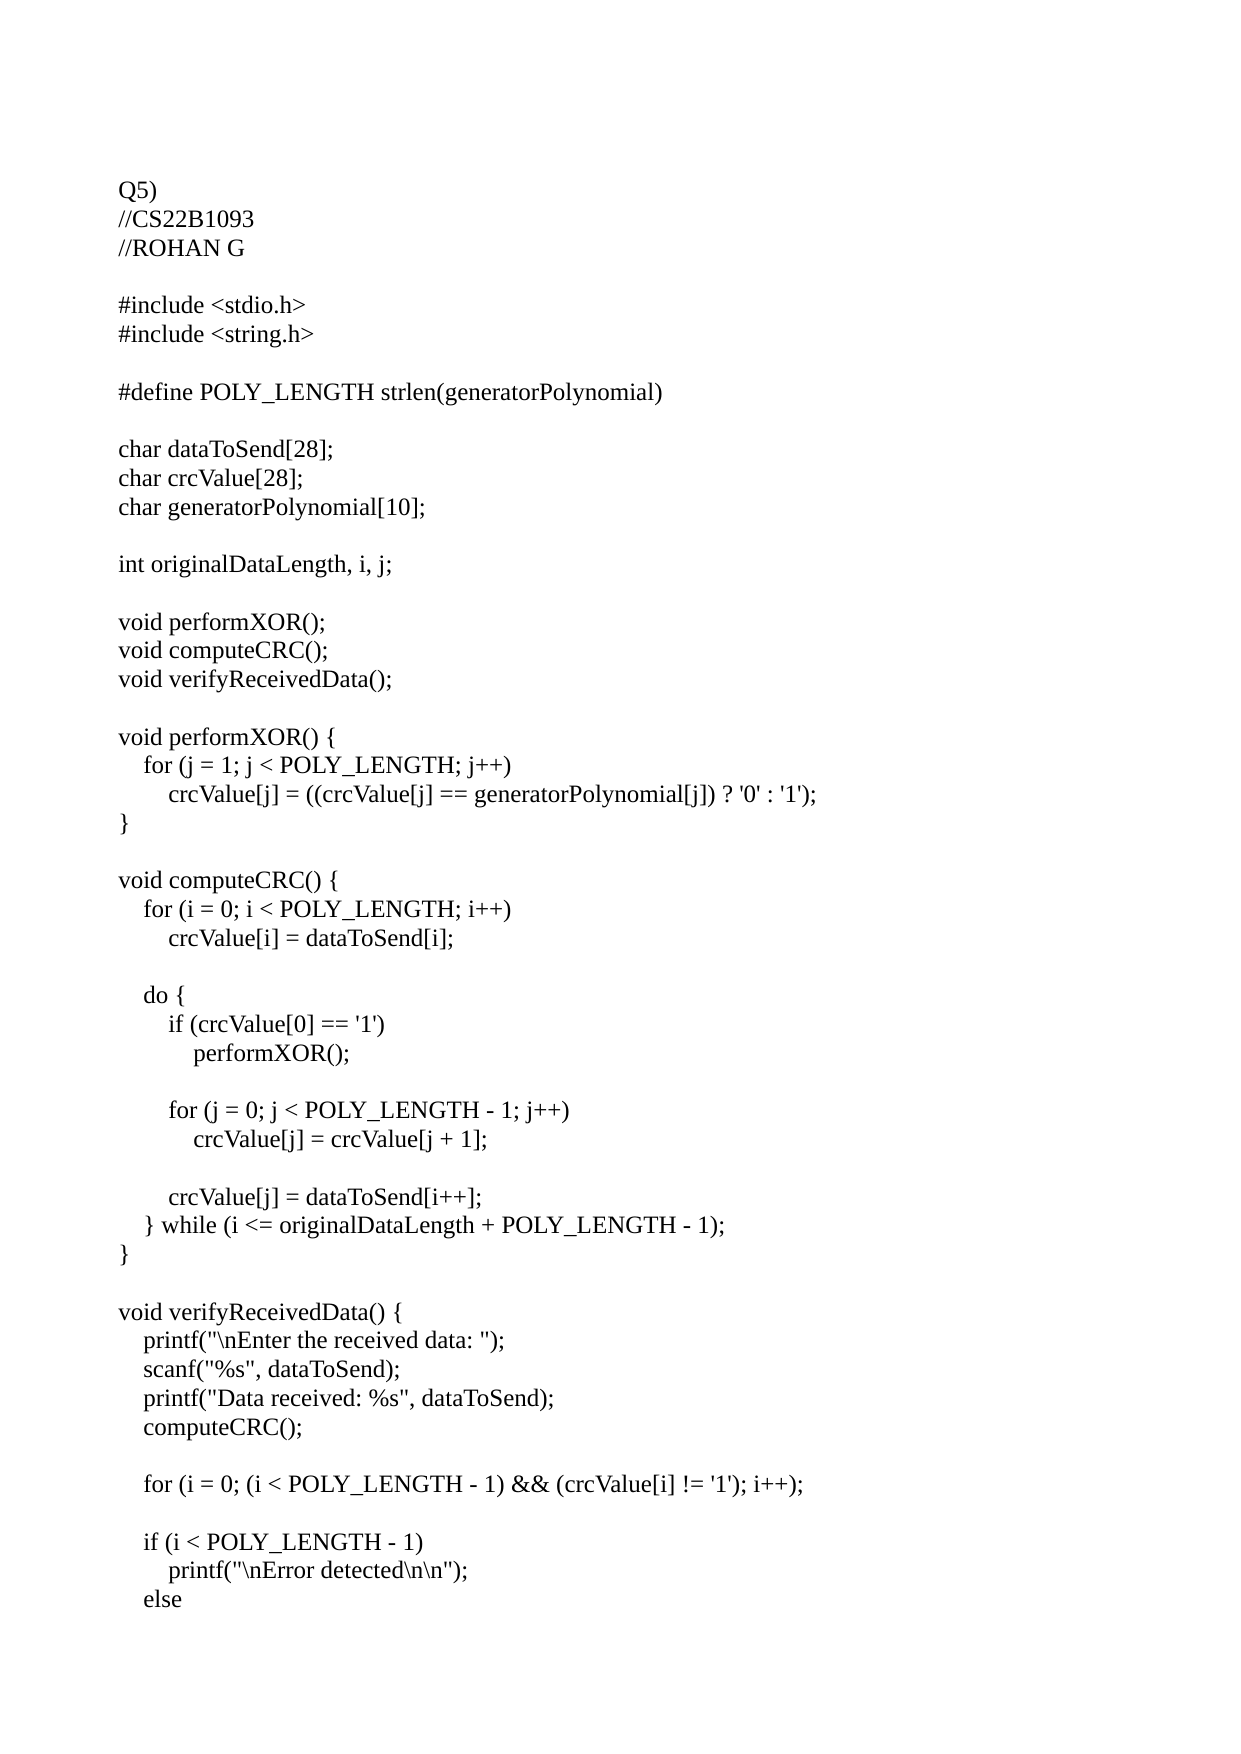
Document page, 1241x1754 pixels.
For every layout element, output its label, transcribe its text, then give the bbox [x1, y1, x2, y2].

text void computeCRC(); [118, 636, 1122, 664]
text #define POLY_LENGTH strlen(generatorPolynomial) [118, 377, 1122, 406]
text void computeCRC() { [118, 866, 1122, 894]
text for (j = 0; j < POLY_LENGTH - 1; j++) [118, 1096, 1122, 1124]
text do { [118, 981, 1122, 1009]
text crcValue[j] = crcValue[j + 1]; [118, 1124, 1122, 1153]
text else [118, 1584, 1122, 1613]
text void verifyReceivedData(); [118, 664, 1122, 693]
text int originalDataLength, i, j; [118, 549, 1122, 578]
text } while (i <= originalDataLength + POLY_LENGTH - 1); [118, 1211, 1122, 1239]
text char crcValue[28]; [118, 463, 1122, 492]
text #include <string.h> [118, 319, 1122, 348]
text [118, 118, 1122, 176]
text if (i < POLY_LENGTH - 1) [118, 1527, 1122, 1556]
text } [118, 808, 1122, 837]
text for (i = 0; (i < POLY_LENGTH - 1) && (crcValue[i] != '1'); i++); [118, 1469, 1122, 1498]
text performXOR(); [118, 1038, 1122, 1067]
text printf("\nEnter the received data: "); [118, 1326, 1122, 1354]
text scanf("%s", dataToSend); [118, 1354, 1122, 1383]
text char generatorPolynomial[10]; [118, 492, 1122, 521]
text crcValue[j] = dataToSend[i++]; [118, 1182, 1122, 1211]
text //CS22B1093 [118, 204, 1122, 233]
text printf("Data received: %s", dataToSend); [118, 1383, 1122, 1412]
text //ROHAN G [118, 233, 1122, 262]
text computeCRC(); [118, 1412, 1122, 1441]
text crcValue[j] = ((crcValue[j] == generatorPolynomial[j]) ? '0' : '1'); [118, 779, 1122, 808]
text #include <stdio.h> [118, 291, 1122, 319]
text void performXOR() { [118, 722, 1122, 751]
text for (j = 1; j < POLY_LENGTH; j++) [118, 751, 1122, 779]
text } [118, 1239, 1122, 1268]
text char dataToSend[28]; [118, 434, 1122, 463]
text crcValue[i] = dataToSend[i]; [118, 923, 1122, 952]
text printf("\nError detected\n\n"); [118, 1556, 1122, 1584]
text if (crcValue[0] == '1') [118, 1009, 1122, 1038]
text void verifyReceivedData() { [118, 1297, 1122, 1326]
text Q5) [118, 176, 1122, 204]
text void performXOR(); [118, 607, 1122, 636]
text for (i = 0; i < POLY_LENGTH; i++) [118, 894, 1122, 923]
